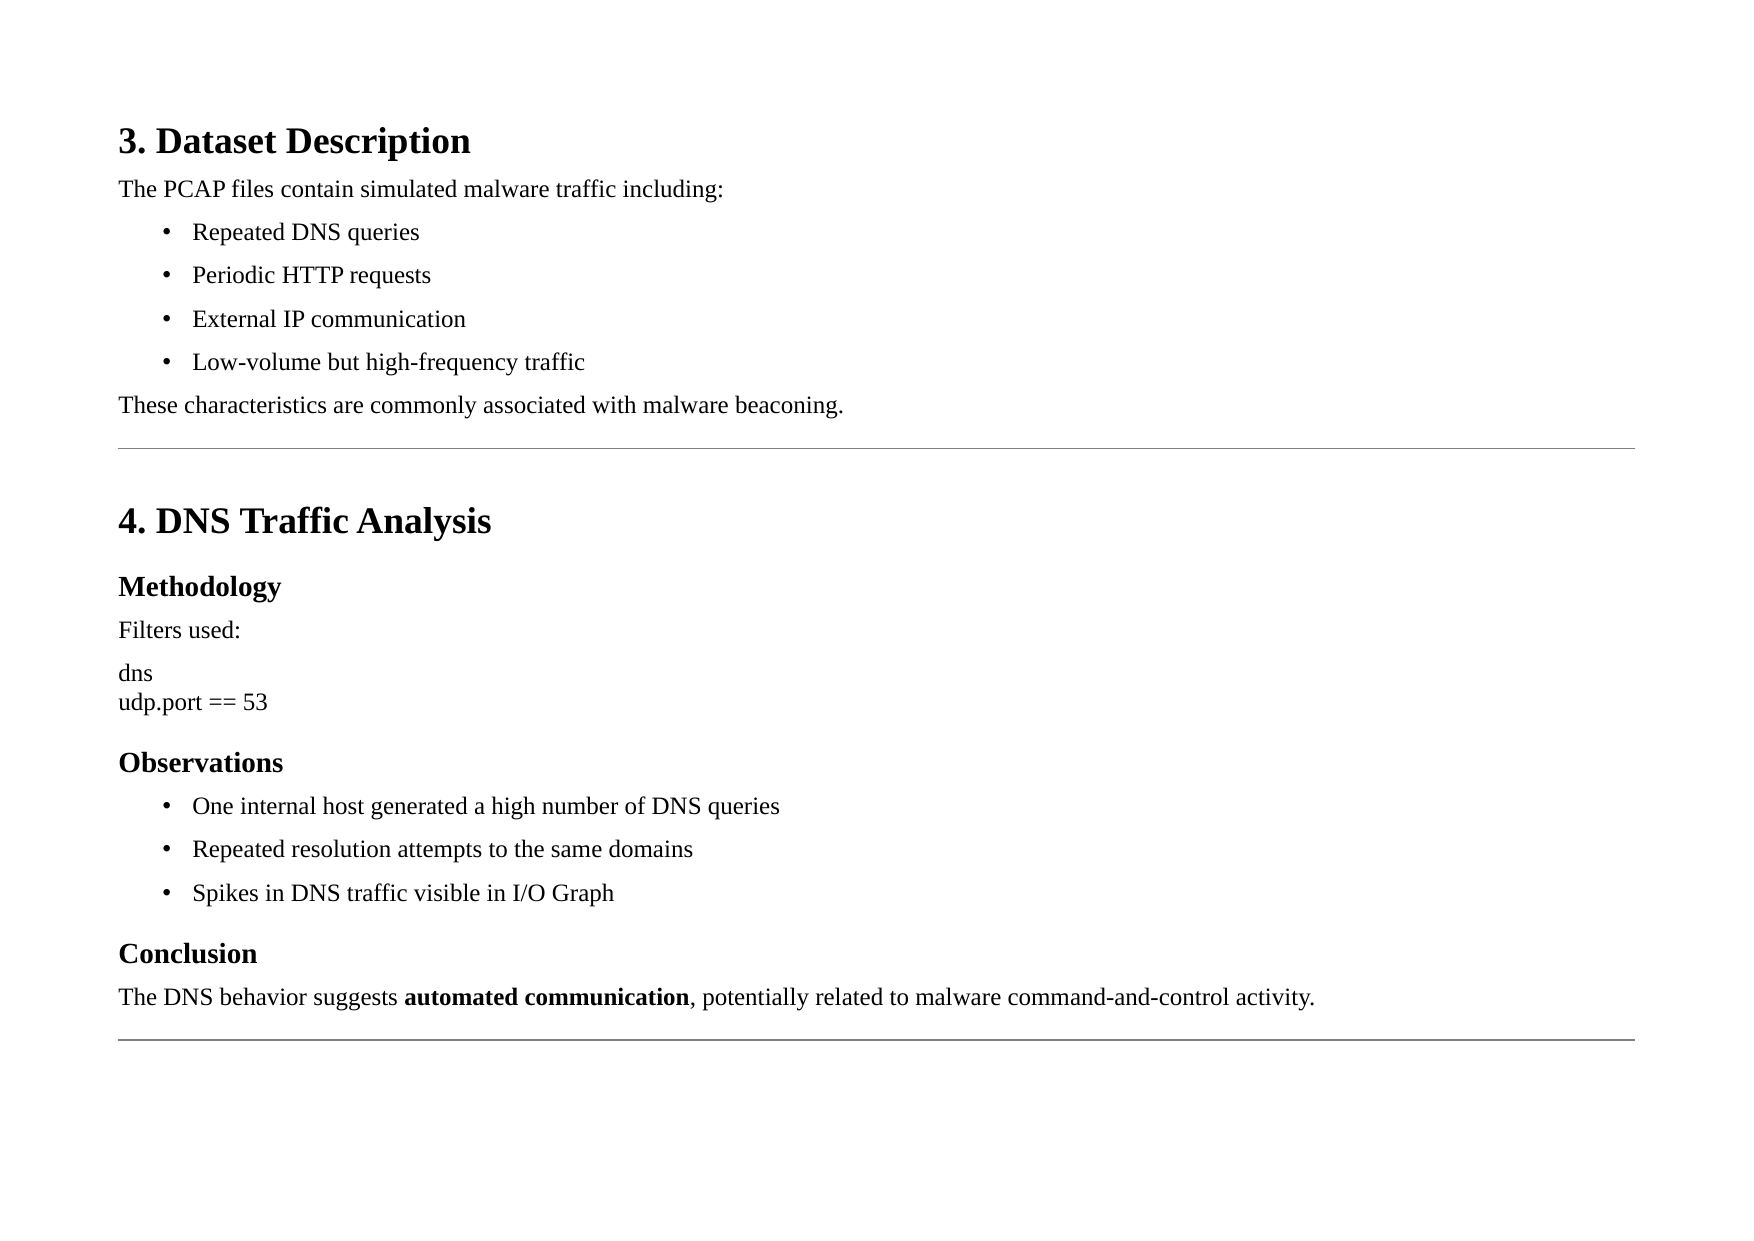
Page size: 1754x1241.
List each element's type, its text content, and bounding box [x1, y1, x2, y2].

subtitle 3. Dataset Description [118, 118, 1635, 161]
text These characteristics are commonly associated with malware beaconing. [118, 390, 1635, 419]
subtitle 4. DNS Traffic Analysis [118, 499, 1635, 542]
subtitle Methodology [118, 569, 1635, 603]
text The PCAP files contain simulated malware traffic including: [118, 174, 1635, 202]
list Spikes in DNS traffic visible in I/O Graph [162, 878, 1635, 907]
list One internal host generated a high number of DNS queries [162, 791, 1635, 820]
list Low-volume but high-frequency traffic [162, 347, 1635, 376]
subtitle Observations [118, 745, 1635, 779]
list Periodic HTTP requests [162, 260, 1635, 289]
list External IP communication [162, 304, 1635, 332]
text dns [118, 658, 1635, 687]
subtitle Conclusion [118, 936, 1635, 969]
list Repeated DNS queries [162, 217, 1635, 246]
text udp.port == 53 [118, 687, 1635, 716]
text Filters used: [118, 615, 1635, 644]
text The DNS behavior suggests automated communication, potentially related to malware command-and-control activity. [118, 982, 1635, 1011]
list Repeated resolution attempts to the same domains [162, 834, 1635, 863]
